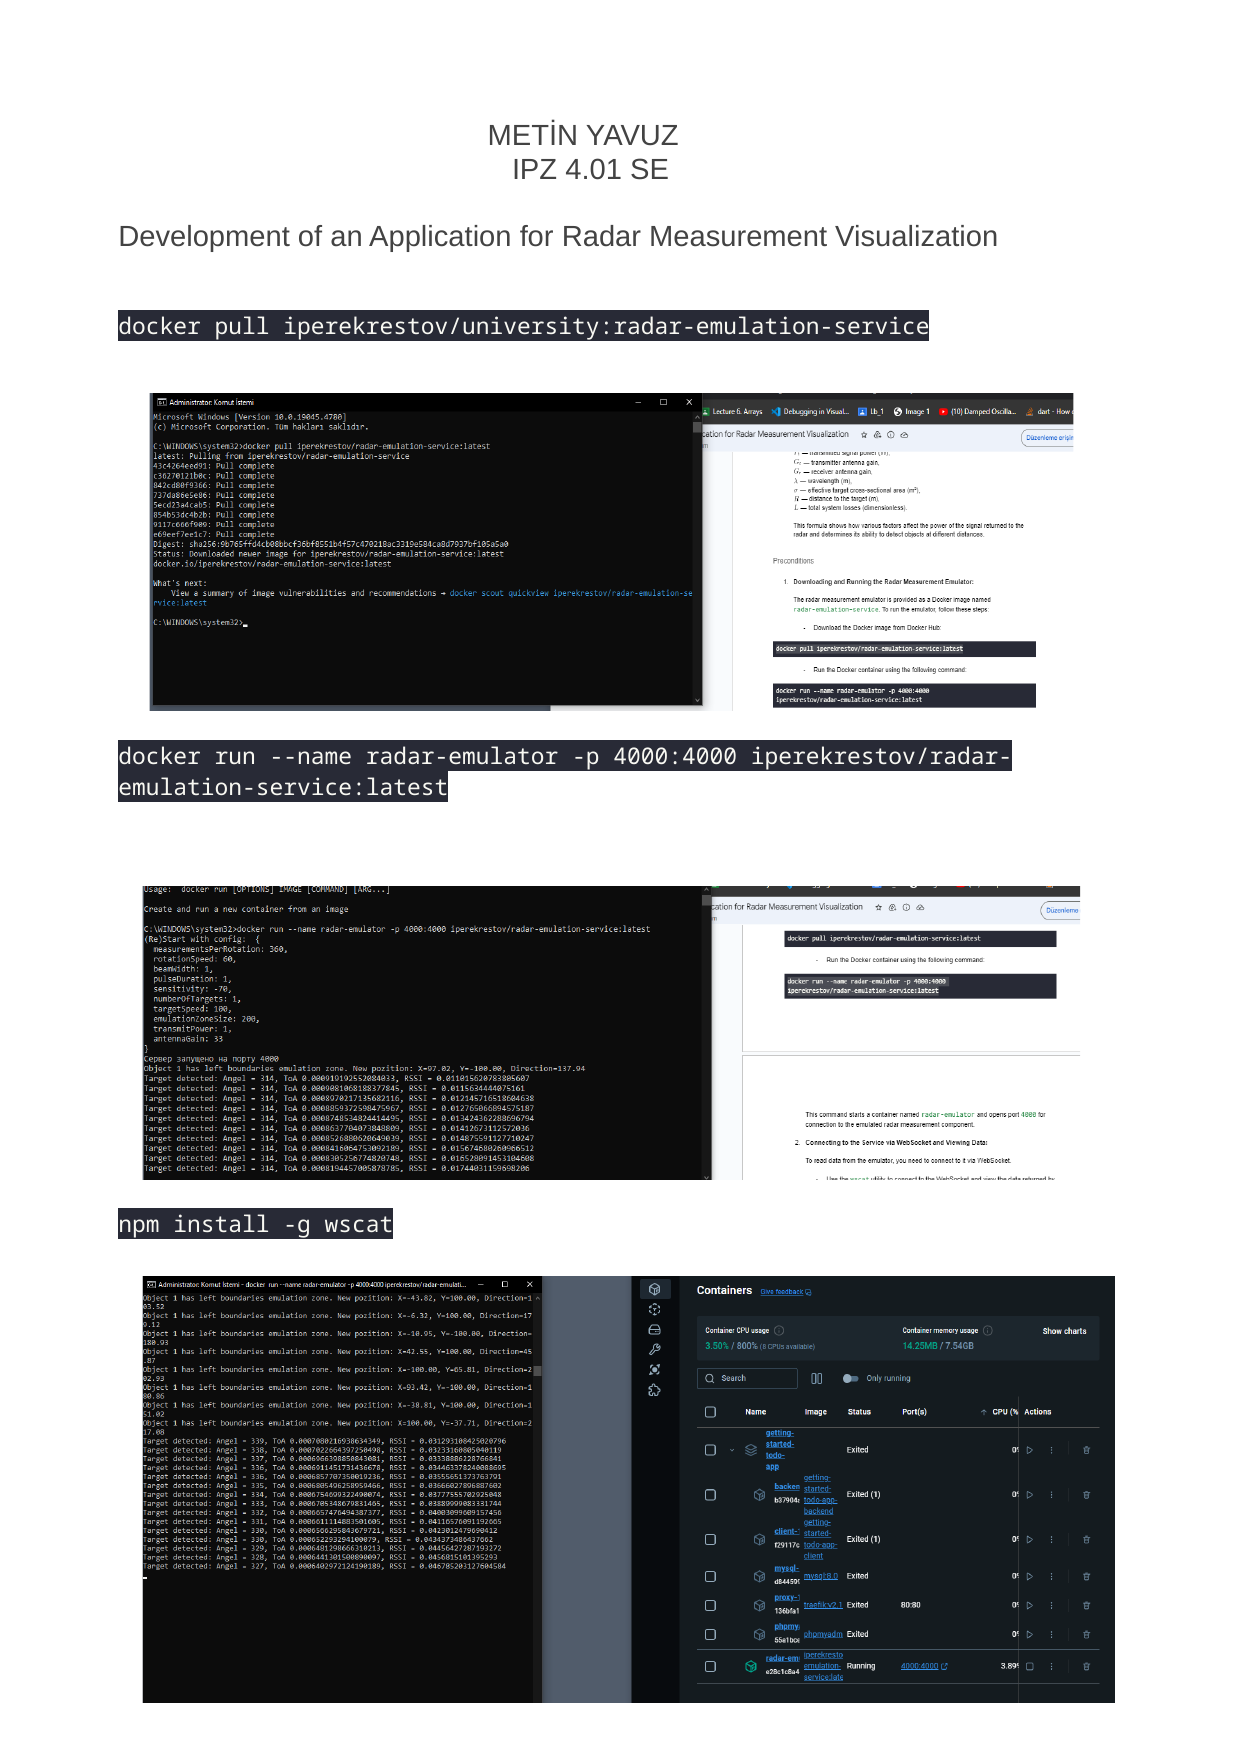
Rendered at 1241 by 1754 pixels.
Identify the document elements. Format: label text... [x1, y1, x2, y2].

text docker run --name radar-emulator -p 4000:4000 iperekrestov/radar-emulation-service:latest [118, 739, 1122, 802]
text METİN YAVUZ [118, 118, 1122, 152]
text npm install -g wscat [118, 1208, 1122, 1239]
picture [142, 1276, 1115, 1703]
picture [149, 393, 1074, 711]
picture [142, 886, 1080, 1180]
text Development of an Application for Radar Measurement Visualization [118, 219, 1122, 252]
text docker pull iperekrestov/university:radar-emulation-service [118, 310, 1122, 341]
text IPZ 4.01 SE [118, 152, 1122, 185]
